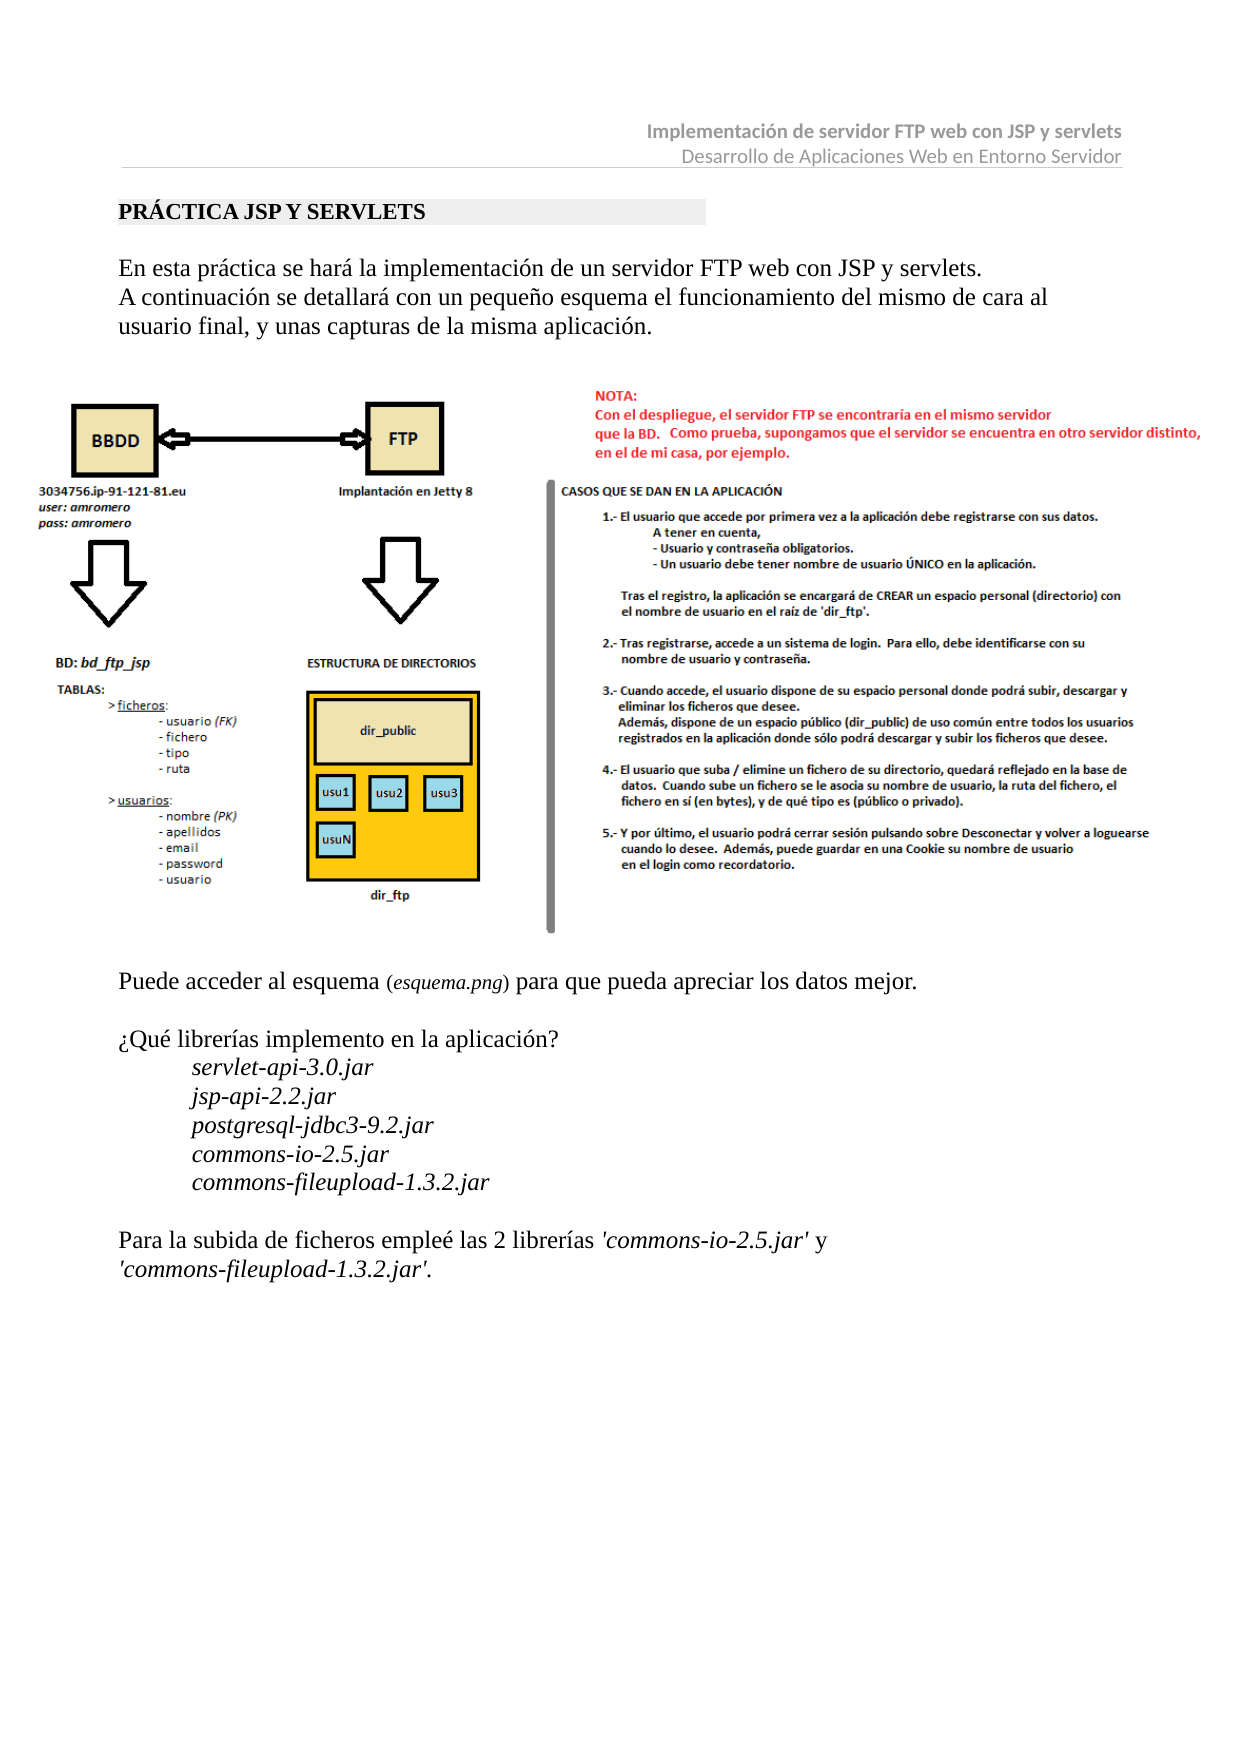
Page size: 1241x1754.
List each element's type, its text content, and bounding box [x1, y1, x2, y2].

text commons-io-2.5.jar [118, 1139, 1122, 1167]
text Para la subida de ficheros empleé las 2 librerías 'commons-io-2.5.jar' y [118, 1225, 1122, 1254]
text commons-fileupload-1.3.2.jar [118, 1167, 1122, 1196]
picture [10, 368, 1222, 967]
text Puede acceder al esquema (esquema.png) para que pueda apreciar los datos mejor. [118, 967, 1122, 995]
text servlet-api-3.0.jar [118, 1052, 1122, 1081]
text PRÁCTICA JSP Y SERVLETS [118, 198, 1122, 225]
text 'commons-fileupload-1.3.2.jar'. [118, 1254, 1122, 1282]
text jsp-api-2.2.jar [118, 1081, 1122, 1110]
text ¿Qué librerías implemento en la aplicación? [118, 1024, 1122, 1052]
text En esta práctica se hará la implementación de un servidor FTP web con JSP y servlets. [118, 253, 1122, 282]
text postgresql-jdbc3-9.2.jar [118, 1110, 1122, 1139]
text A continuación se detallará con un pequeño esquema el funcionamiento del mismo de cara al usuario final, y unas capturas de la misma aplicación. [118, 282, 1122, 340]
